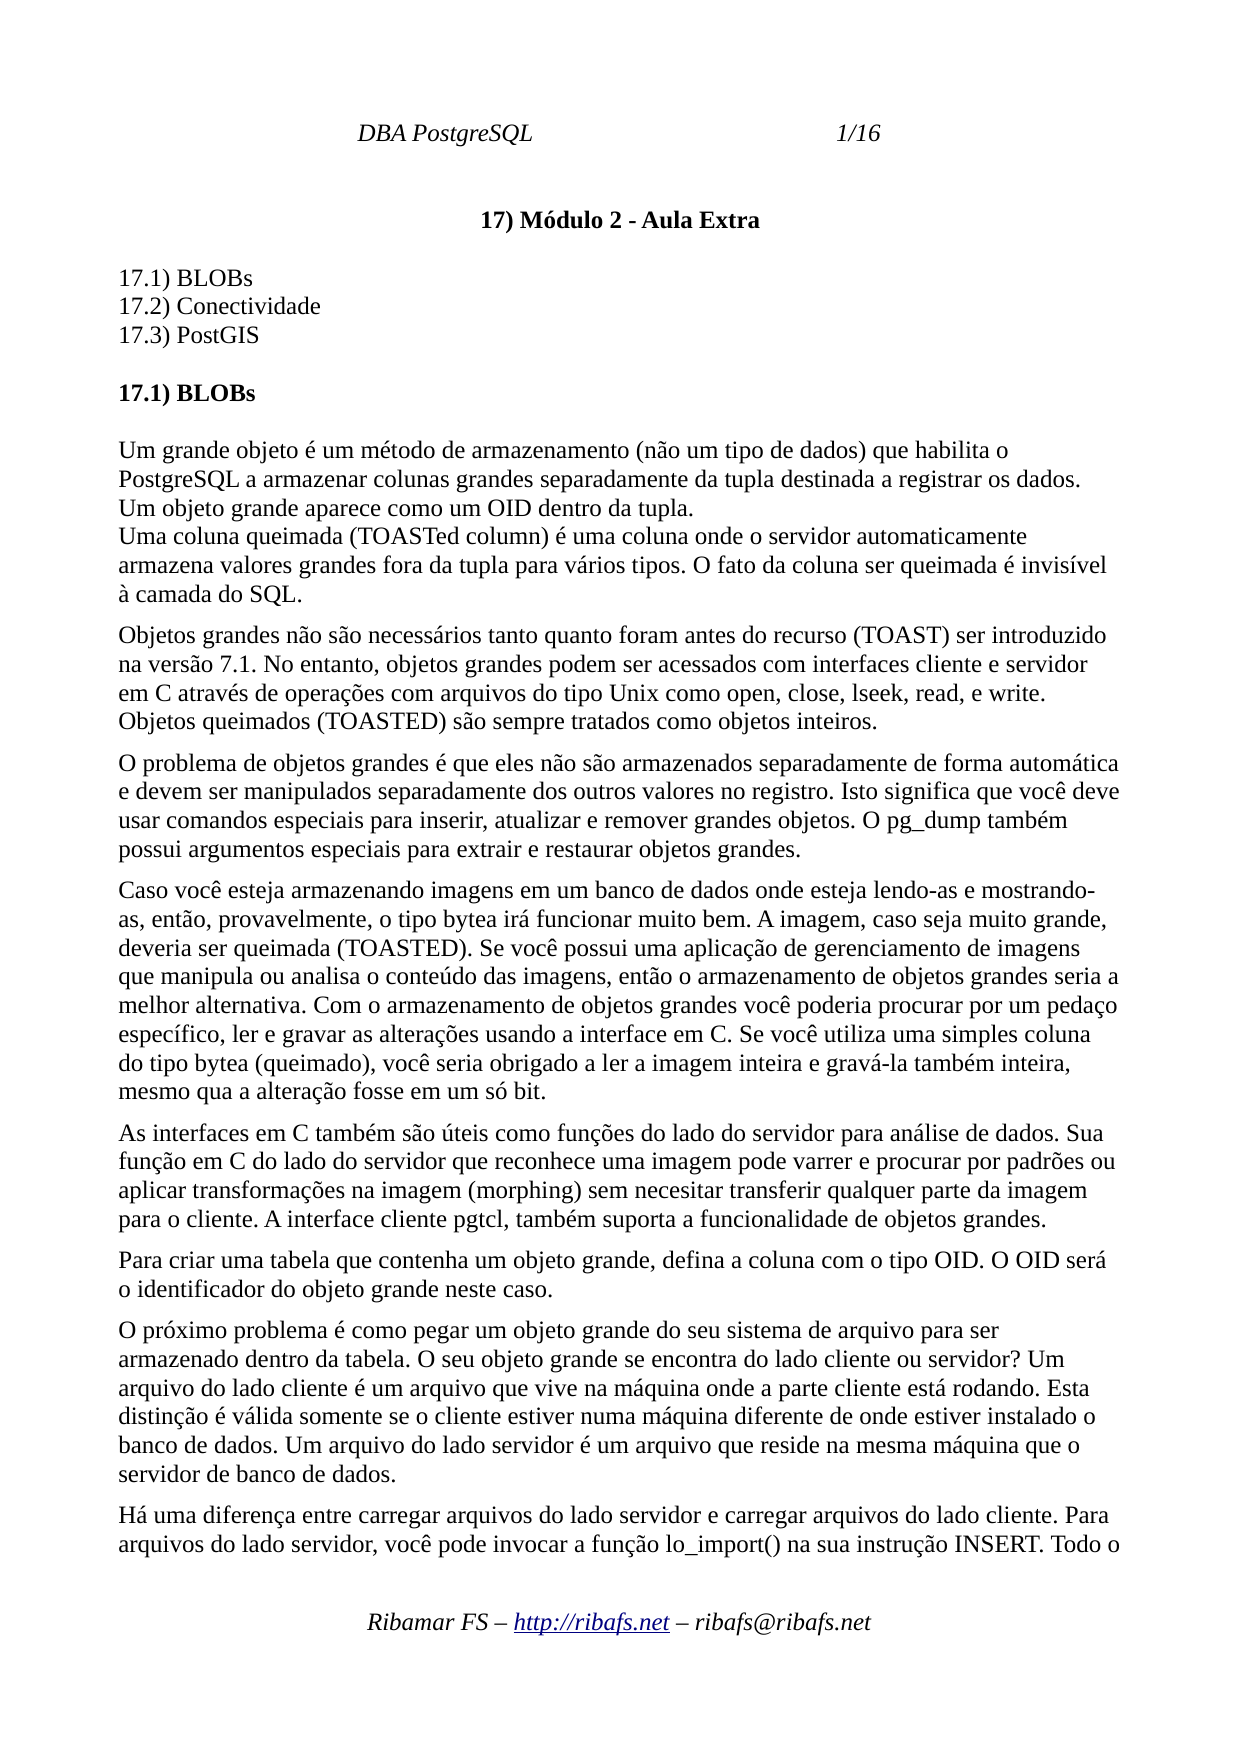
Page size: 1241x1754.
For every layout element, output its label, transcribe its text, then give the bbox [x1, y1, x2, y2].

text Uma coluna queimada (TOASTed column) é uma coluna onde o servidor automaticamente armazena valores grandes fora da tupla para vários tipos. O fato da coluna ser queimada é invisível à camada do SQL. [118, 521, 1122, 608]
text As interfaces em C também são úteis como funções do lado do servidor para análise de dados. Sua função em C do lado do servidor que reconhece uma imagem pode varrer e procurar por padrões ou aplicar transformações na imagem (morphing) sem necesitar transferir qualquer parte da imagem para o cliente. A interface cliente pgtcl, também suporta a funcionalidade de objetos grandes. [118, 1118, 1122, 1233]
text Há uma diferença entre carregar arquivos do lado servidor e carregar arquivos do lado cliente. Para arquivos do lado servidor, você pode invocar a função lo_import() na sua instrução INSERT. Todo o [118, 1500, 1122, 1558]
text Um grande objeto é um método de armazenamento (não um tipo de dados) que habilita o PostgreSQL a armazenar colunas grandes separadamente da tupla destinada a registrar os dados. Um objeto grande aparece como um OID dentro da tupla. [118, 435, 1122, 521]
text Caso você esteja armazenando imagens em um banco de dados onde esteja lendo-as e mostrando-as, então, provavelmente, o tipo bytea irá funcionar muito bem. A imagem, caso seja muito grande, deveria ser queimada (TOASTED). Se você possui uma aplicação de gerenciamento de imagens que manipula ou analisa o conteúdo das imagens, então o armazenamento de objetos grandes seria a melhor alternativa. Com o armazenamento de objetos grandes você poderia procurar por um pedaço específico, ler e gravar as alterações usando a interface em C. Se você utiliza uma simples coluna do tipo bytea (queimado), você seria obrigado a ler a imagem inteira e gravá-la também inteira, mesmo qua a alteração fosse em um só bit. [118, 875, 1122, 1105]
text 17) Módulo 2 - Aula Extra [118, 205, 1122, 234]
text 17.1) BLOBs [118, 378, 1122, 406]
text 17.3) PostGIS [118, 320, 1122, 349]
text O próximo problema é como pegar um objeto grande do seu sistema de arquivo para ser armazenado dentro da tabela. O seu objeto grande se encontra do lado cliente ou servidor? Um arquivo do lado cliente é um arquivo que vive na máquina onde a parte cliente está rodando. Esta distinção é válida somente se o cliente estiver numa máquina diferente de onde estiver instalado o banco de dados. Um arquivo do lado servidor é um arquivo que reside na mesma máquina que o servidor de banco de dados. [118, 1315, 1122, 1488]
text 17.2) Conectividade [118, 291, 1122, 320]
text O problema de objetos grandes é que eles não são armazenados separadamente de forma automática e devem ser manipulados separadamente dos outros valores no registro. Isto significa que você deve usar comandos especiais para inserir, atualizar e remover grandes objetos. O pg_dump também possui argumentos especiais para extrair e restaurar objetos grandes. [118, 748, 1122, 863]
text Objetos grandes não são necessários tanto quanto foram antes do recurso (TOAST) ser introduzido na versão 7.1. No entanto, objetos grandes podem ser acessados com interfaces cliente e servidor em C através de operações com arquivos do tipo Unix como open, close, lseek, read, e write. Objetos queimados (TOASTED) são sempre tratados como objetos inteiros. [118, 620, 1122, 735]
text 17.1) BLOBs [118, 263, 1122, 291]
text Para criar uma tabela que contenha um objeto grande, defina a coluna com o tipo OID. O OID será o identificador do objeto grande neste caso. [118, 1245, 1122, 1303]
